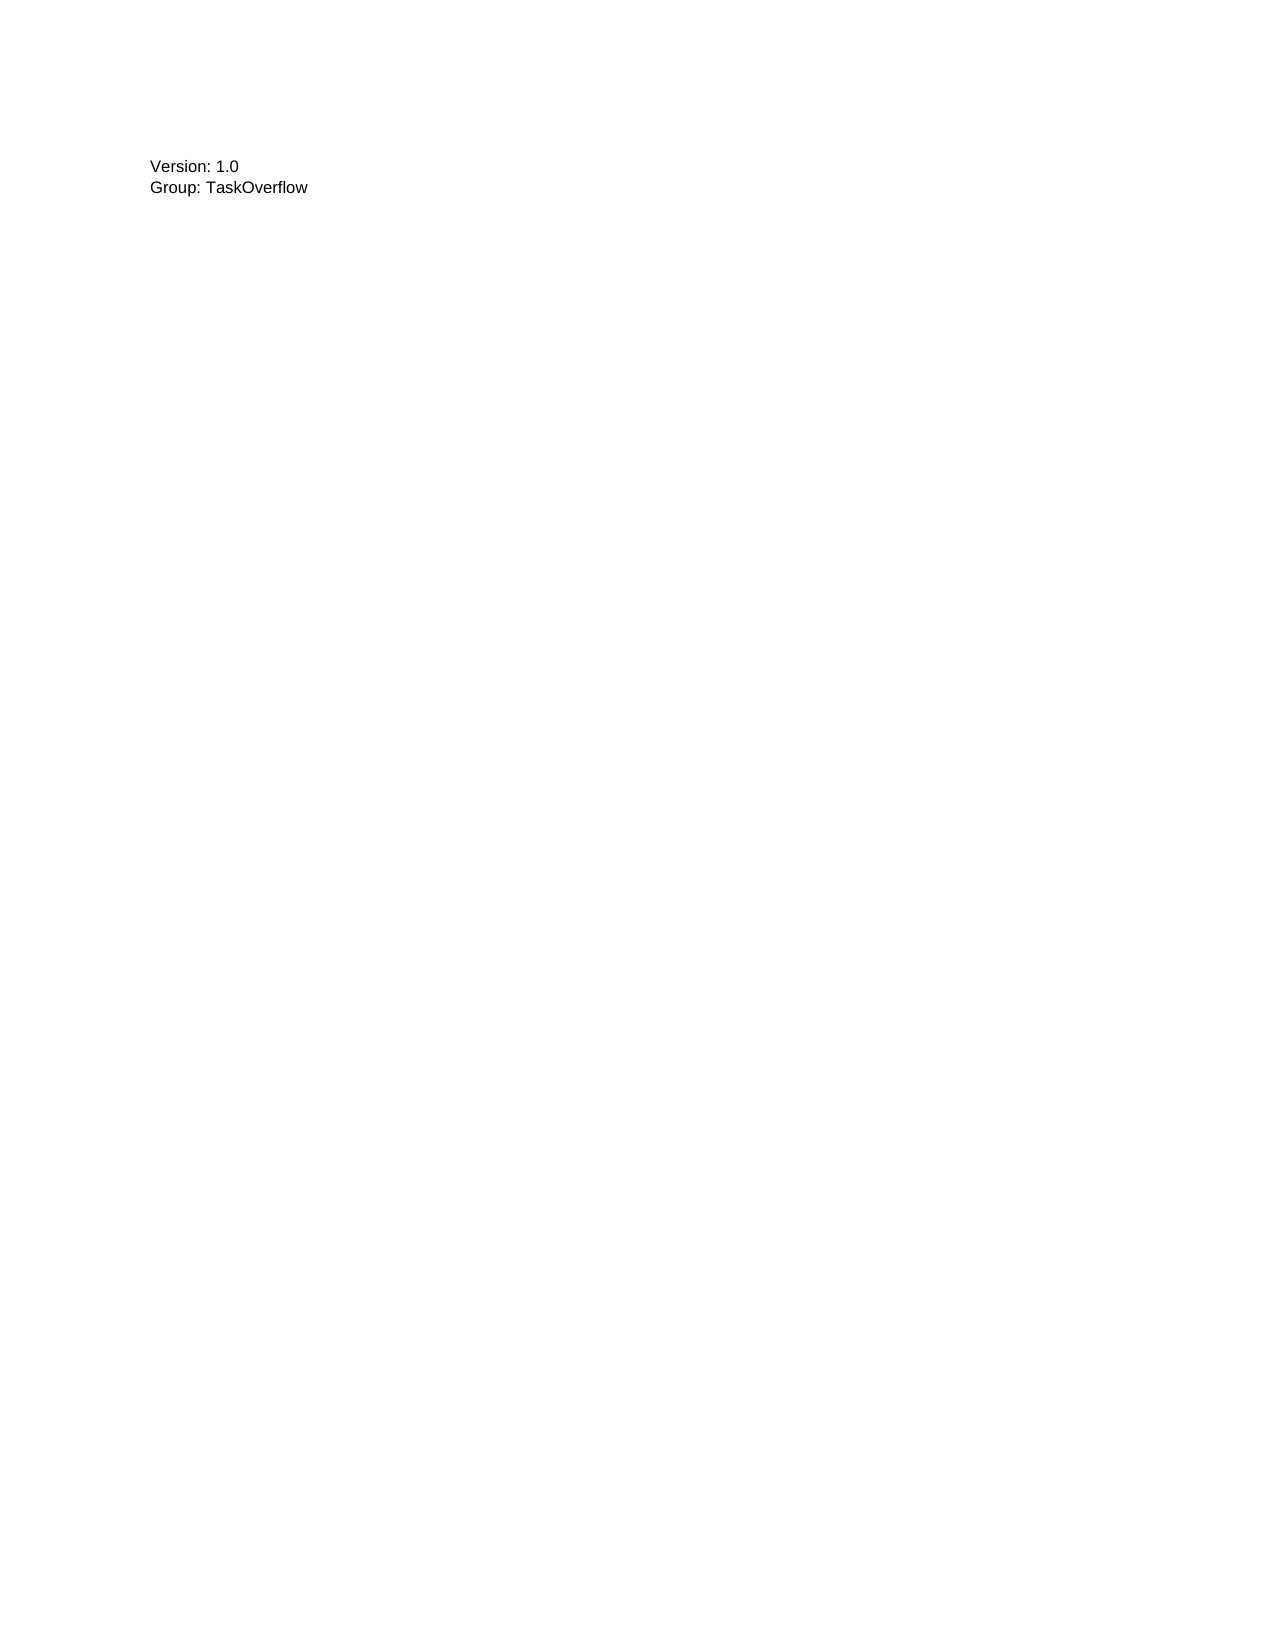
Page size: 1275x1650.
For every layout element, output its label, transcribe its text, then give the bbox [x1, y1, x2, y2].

text Version: 1.0 Group: TaskOverflow [150, 150, 356, 197]
